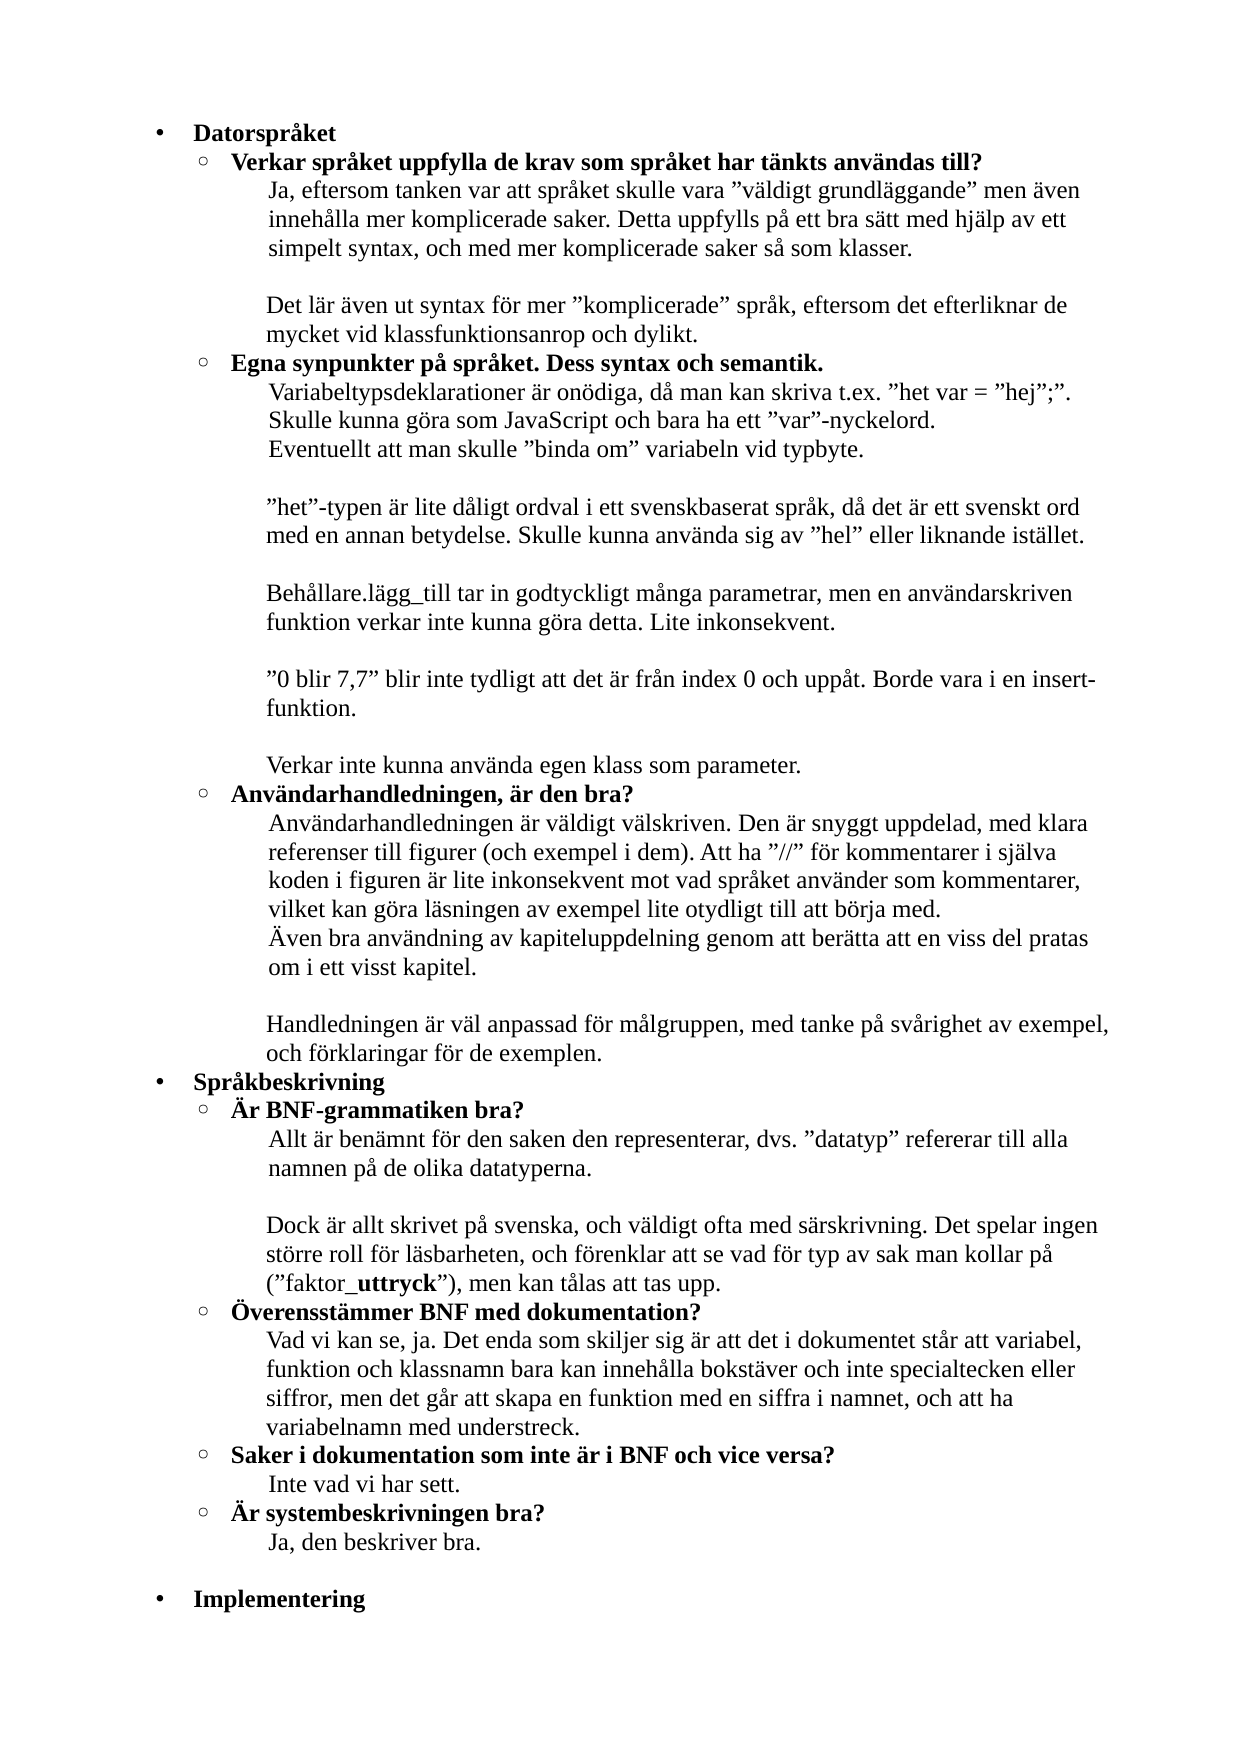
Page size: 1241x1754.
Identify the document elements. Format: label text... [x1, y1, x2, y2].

text Vad vi kan se, ja. Det enda som skiljer sig är att det i dokumentet står att variabel, funktion och klassnamn bara kan innehålla bokstäver och inte specialtecken eller siffror, men det går att skapa en funktion med en siffra i namnet, och att ha variabelnamn med understreck. [118, 1326, 1122, 1441]
text ”het”-typen är lite dåligt ordval i ett svenskbaserat språk, då det är ett svenskt ord med en annan betydelse. Skulle kunna använda sig av ”hel” eller liknande istället. [118, 492, 1122, 549]
list Även bra användning av kapiteluppdelning genom att berätta att en viss del pratas om i ett visst kapitel. [231, 923, 1122, 981]
text Det lär även ut syntax för mer ”komplicerade” språk, eftersom det efterliknar de mycket vid klassfunktionsanrop och dylikt. [118, 291, 1122, 348]
list Är systembeskrivningen bra? [193, 1498, 1122, 1527]
text Dock är allt skrivet på svenska, och väldigt ofta med särskrivning. Det spelar ingen större roll för läsbarheten, och förenklar att se vad för typ av sak man kollar på (”faktor_uttryck”), men kan tålas att tas upp. [118, 1211, 1122, 1297]
list Språkbeskrivning [156, 1067, 1122, 1096]
list Eventuellt att man skulle ”binda om” variabeln vid typbyte. [231, 434, 1122, 463]
list Egna synpunkter på språket. Dess syntax och semantik. [193, 348, 1122, 377]
text ”0 blir 7,7” blir inte tydligt att det är från index 0 och uppåt. Borde vara i en insert- funktion. [118, 664, 1122, 722]
list Användarhandledningen är väldigt välskriven. Den är snyggt uppdelad, med klara referenser till figurer (och exempel i dem). Att ha ”//” för kommentarer i själva koden i figuren är lite inkonsekvent mot vad språket använder som kommentarer, vilket kan göra läsningen av exempel lite otydligt till att börja med. [231, 808, 1122, 923]
list Verkar språket uppfylla de krav som språket har tänkts användas till? [193, 147, 1122, 176]
list Implementering [156, 1584, 1122, 1613]
list Allt är benämnt för den saken den representerar, dvs. ”datatyp” refererar till alla namnen på de olika datatyperna. [231, 1124, 1122, 1182]
list Variabeltypsdeklarationer är onödiga, då man kan skriva t.ex. ”het var = ”hej”;”. Skulle kunna göra som JavaScript och bara ha ett ”var”-nyckelord. [231, 377, 1122, 434]
list Saker i dokumentation som inte är i BNF och vice versa? [193, 1441, 1122, 1469]
list Är BNF-grammatiken bra? [193, 1096, 1122, 1124]
list Ja, den beskriver bra. [231, 1527, 1122, 1556]
list Datorspråket [156, 118, 1122, 147]
list Användarhandledningen, är den bra? [193, 779, 1122, 808]
list Överensstämmer BNF med dokumentation? [193, 1297, 1122, 1326]
list Ja, eftersom tanken var att språket skulle vara ”väldigt grundläggande” men även innehålla mer komplicerade saker. Detta uppfylls på ett bra sätt med hjälp av ett simpelt syntax, och med mer komplicerade saker så som klasser. [231, 176, 1122, 262]
list Inte vad vi har sett. [231, 1469, 1122, 1498]
text Verkar inte kunna använda egen klass som parameter. [118, 751, 1122, 779]
text Handledningen är väl anpassad för målgruppen, med tanke på svårighet av exempel, och förklaringar för de exemplen. [118, 1009, 1122, 1067]
text Behållare.lägg_till tar in godtyckligt många parametrar, men en användarskriven funktion verkar inte kunna göra detta. Lite inkonsekvent. [118, 578, 1122, 636]
